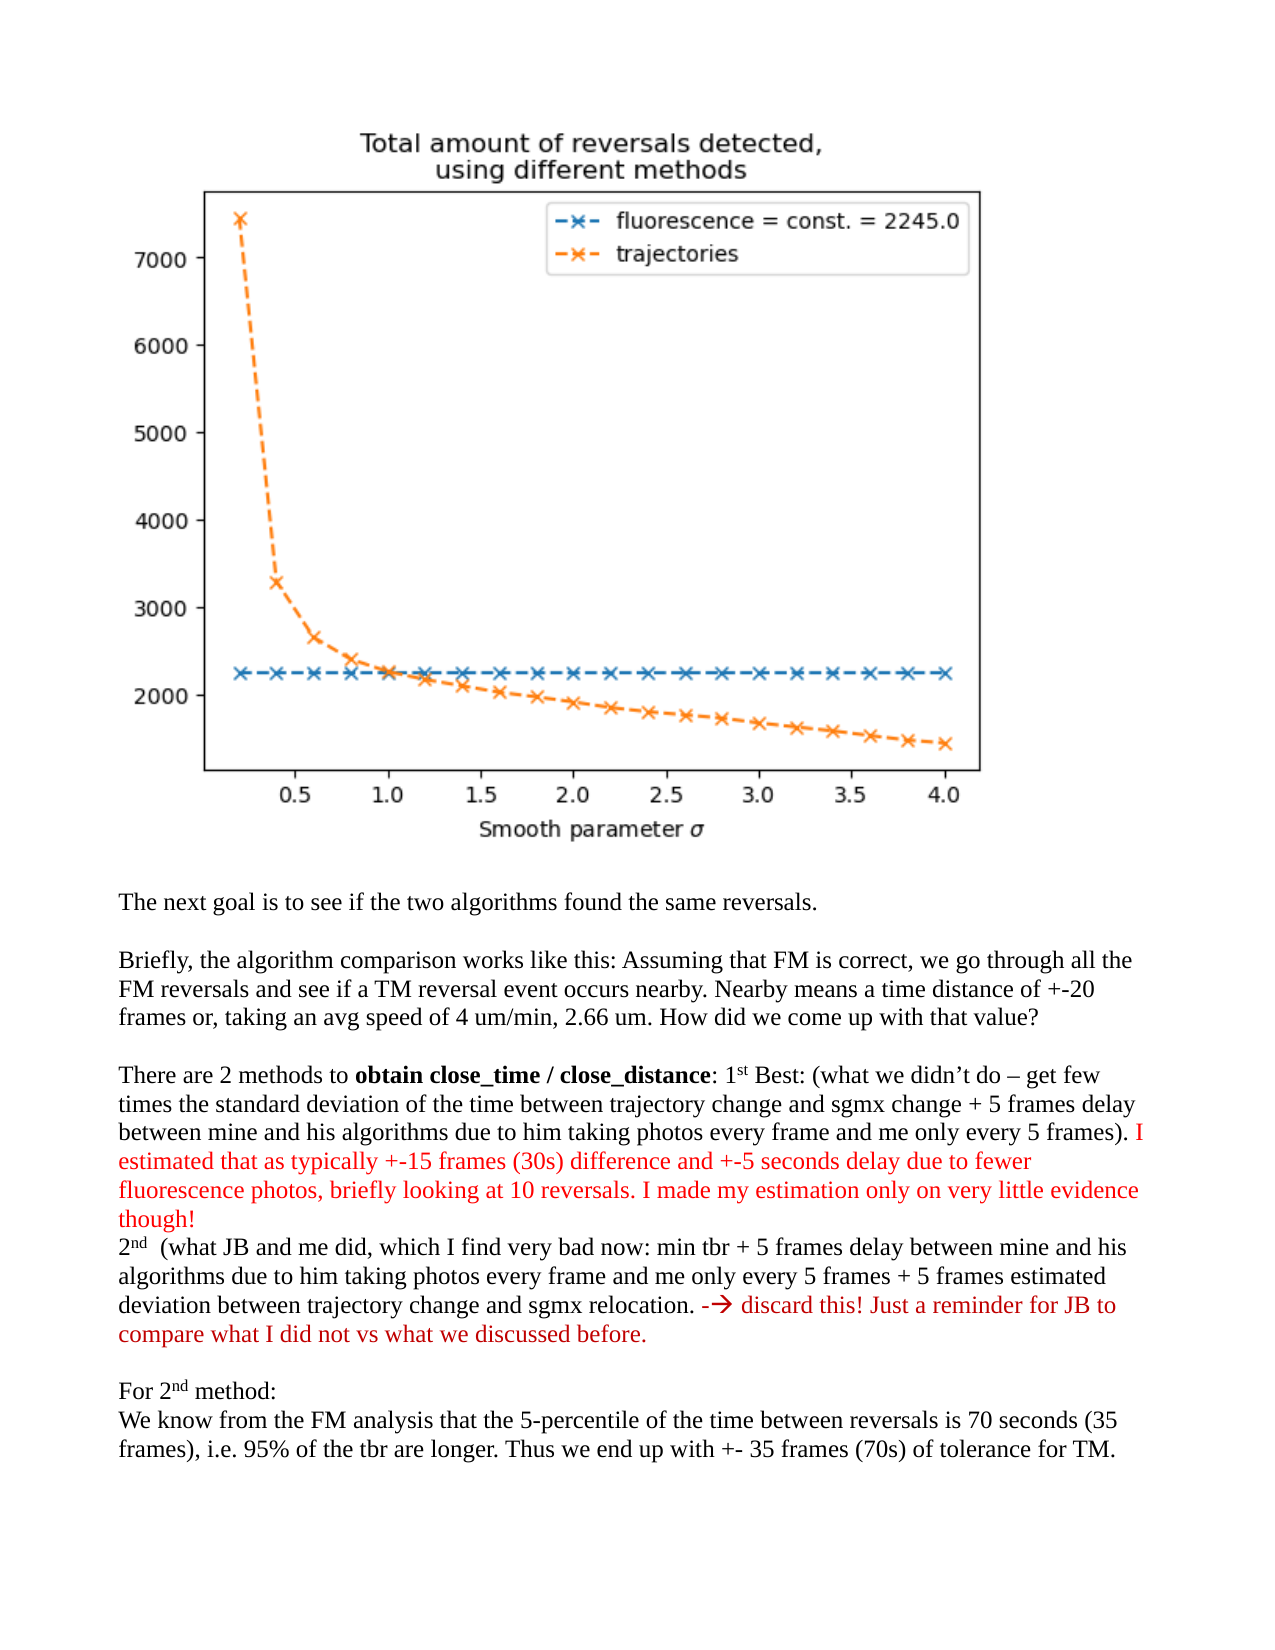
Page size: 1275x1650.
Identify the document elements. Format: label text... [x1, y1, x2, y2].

text The next goal is to see if the two algorithms found the same reversals. [118, 859, 1157, 916]
text 2nd (what JB and me did, which I find very bad now: min tbr + 5 frames delay between mine and his algorithms due to him taking photos every frame and me only every 5 frames + 5 frames estimated deviation between trajectory change and sgmx relocation. - discard this! Just a reminder for JB to compare what I did not vs what we discussed before. [118, 1232, 1157, 1347]
text For 2nd method: [118, 1376, 1157, 1405]
text There are 2 methods to obtain close_time / close_distance: 1st Best: (what we didn’t do – get few times the standard deviation of the time between trajectory change and sgmx change + 5 frames delay between mine and his algorithms due to him taking photos every frame and me only every 5 frames). I estimated that as typically +-15 frames (30s) difference and +-5 seconds delay due to fewer fluorescence photos, briefly looking at 10 reversals. I made my estimation only on very little evidence though! [118, 1060, 1157, 1232]
text Briefly, the algorithm comparison works like this: Assuming that FM is correct, we go through all the FM reversals and see if a TM reversal event occurs nearby. Nearby means a time distance of +-20 frames or, taking an avg speed of 4 um/min, 2.66 um. How did we come up with that value? [118, 945, 1157, 1031]
text We know from the FM analysis that the 5-percentile of the time between reversals is 70 seconds (35 frames), i.e. 95% of the tbr are longer. Thus we end up with +- 35 frames (70s) of tolerance for TM. [118, 1405, 1157, 1462]
